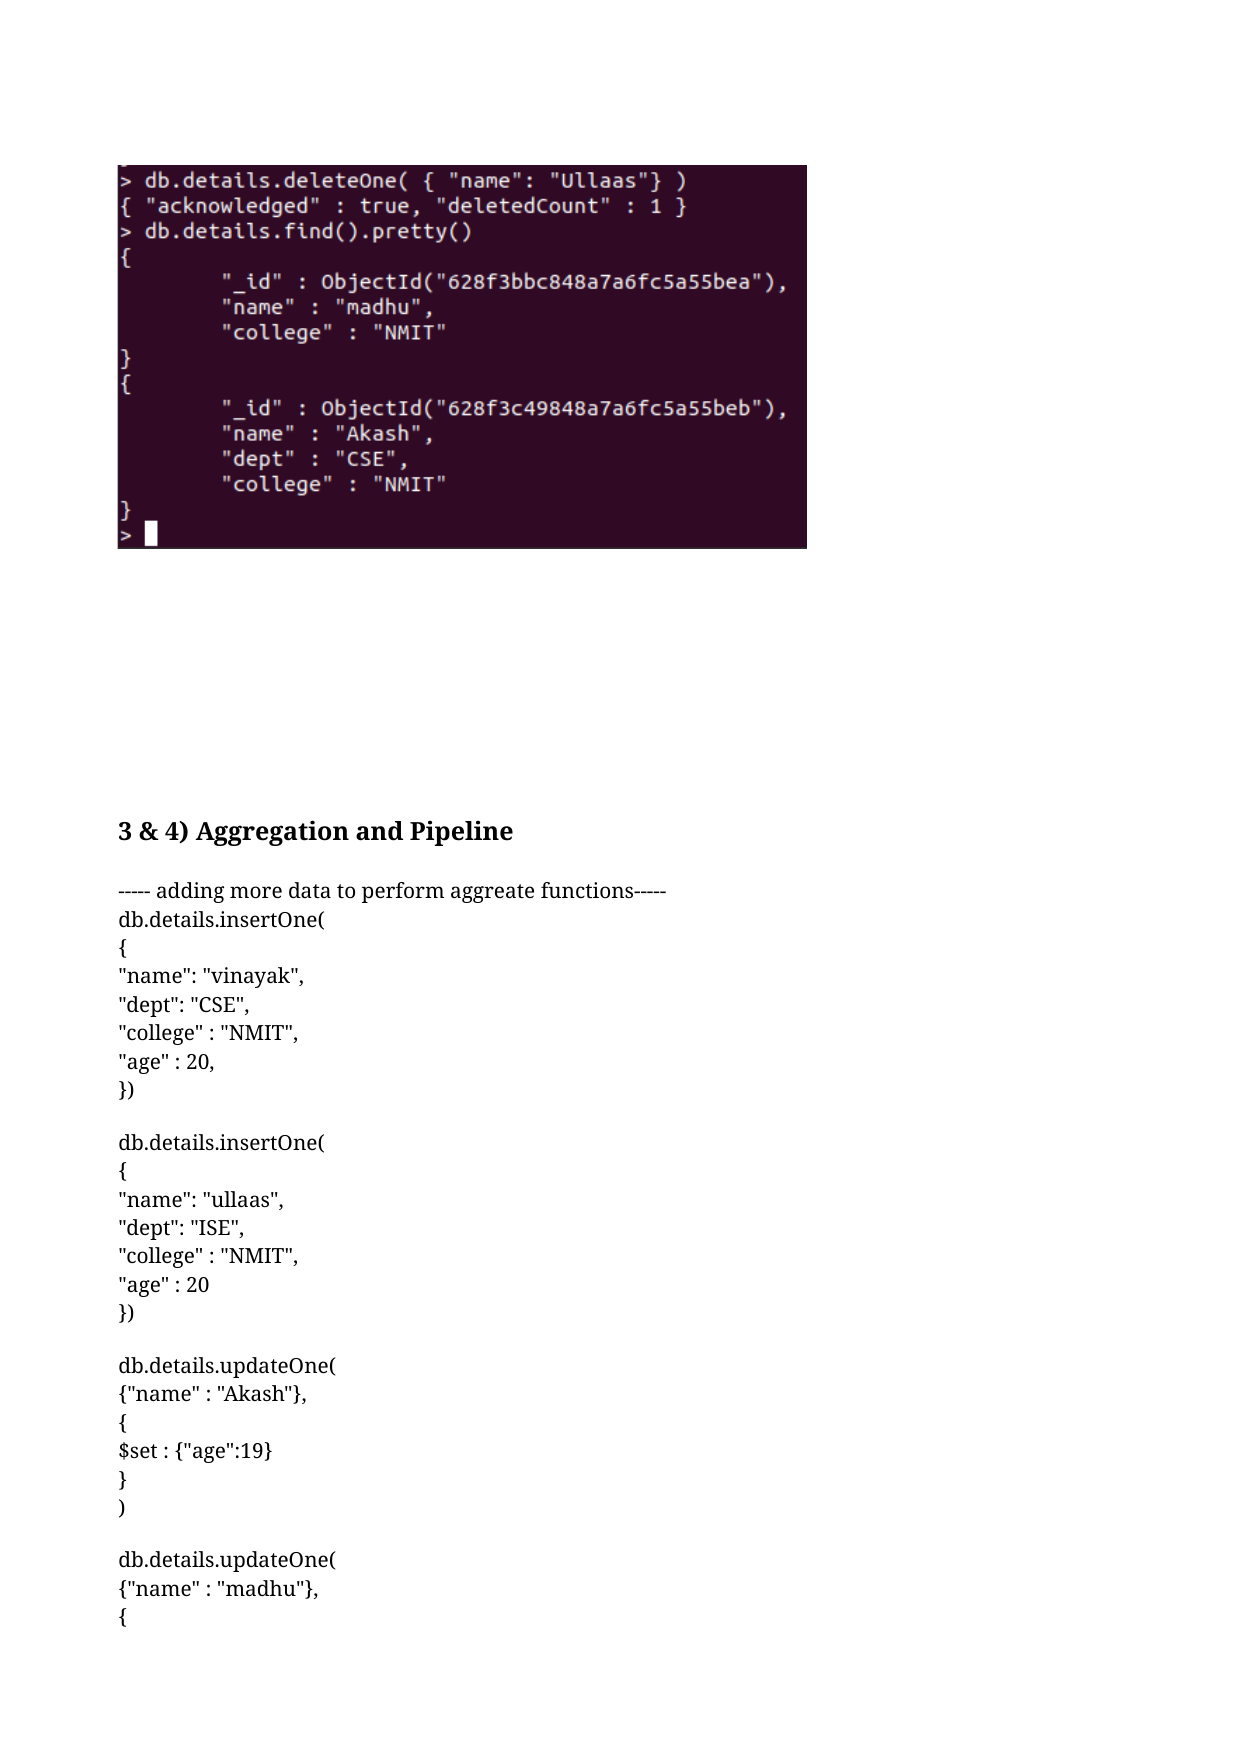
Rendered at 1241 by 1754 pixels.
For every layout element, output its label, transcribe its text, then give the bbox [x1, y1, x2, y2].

text }) [118, 1298, 1122, 1327]
text ) [118, 1493, 1122, 1522]
text $set : {"age":19} [118, 1436, 1122, 1465]
text } [118, 1465, 1122, 1493]
text db.details.insertOne( [118, 1128, 1122, 1156]
picture [117, 165, 807, 549]
text {"name" : "madhu"}, [118, 1574, 1122, 1602]
text "dept": "CSE", [118, 990, 1122, 1018]
text db.details.updateOne( [118, 1351, 1122, 1379]
text "name": "ullaas", [118, 1185, 1122, 1213]
text 3 & 4) Aggregation and Pipeline [118, 813, 1122, 847]
text db.details.updateOne( [118, 1546, 1122, 1574]
text { [118, 1602, 1122, 1631]
text ----- adding more data to perform aggreate functions----- [118, 876, 1122, 905]
text { [118, 933, 1122, 962]
text "age" : 20 [118, 1270, 1122, 1298]
text "name": "vinayak", [118, 962, 1122, 990]
text db.details.insertOne( [118, 905, 1122, 933]
text "dept": "ISE", [118, 1213, 1122, 1242]
text {"name" : "Akash"}, [118, 1379, 1122, 1408]
text "college" : "NMIT", [118, 1018, 1122, 1047]
text "age" : 20, [118, 1047, 1122, 1075]
text "college" : "NMIT", [118, 1242, 1122, 1270]
text { [118, 1156, 1122, 1185]
text }) [118, 1075, 1122, 1104]
text { [118, 1408, 1122, 1436]
